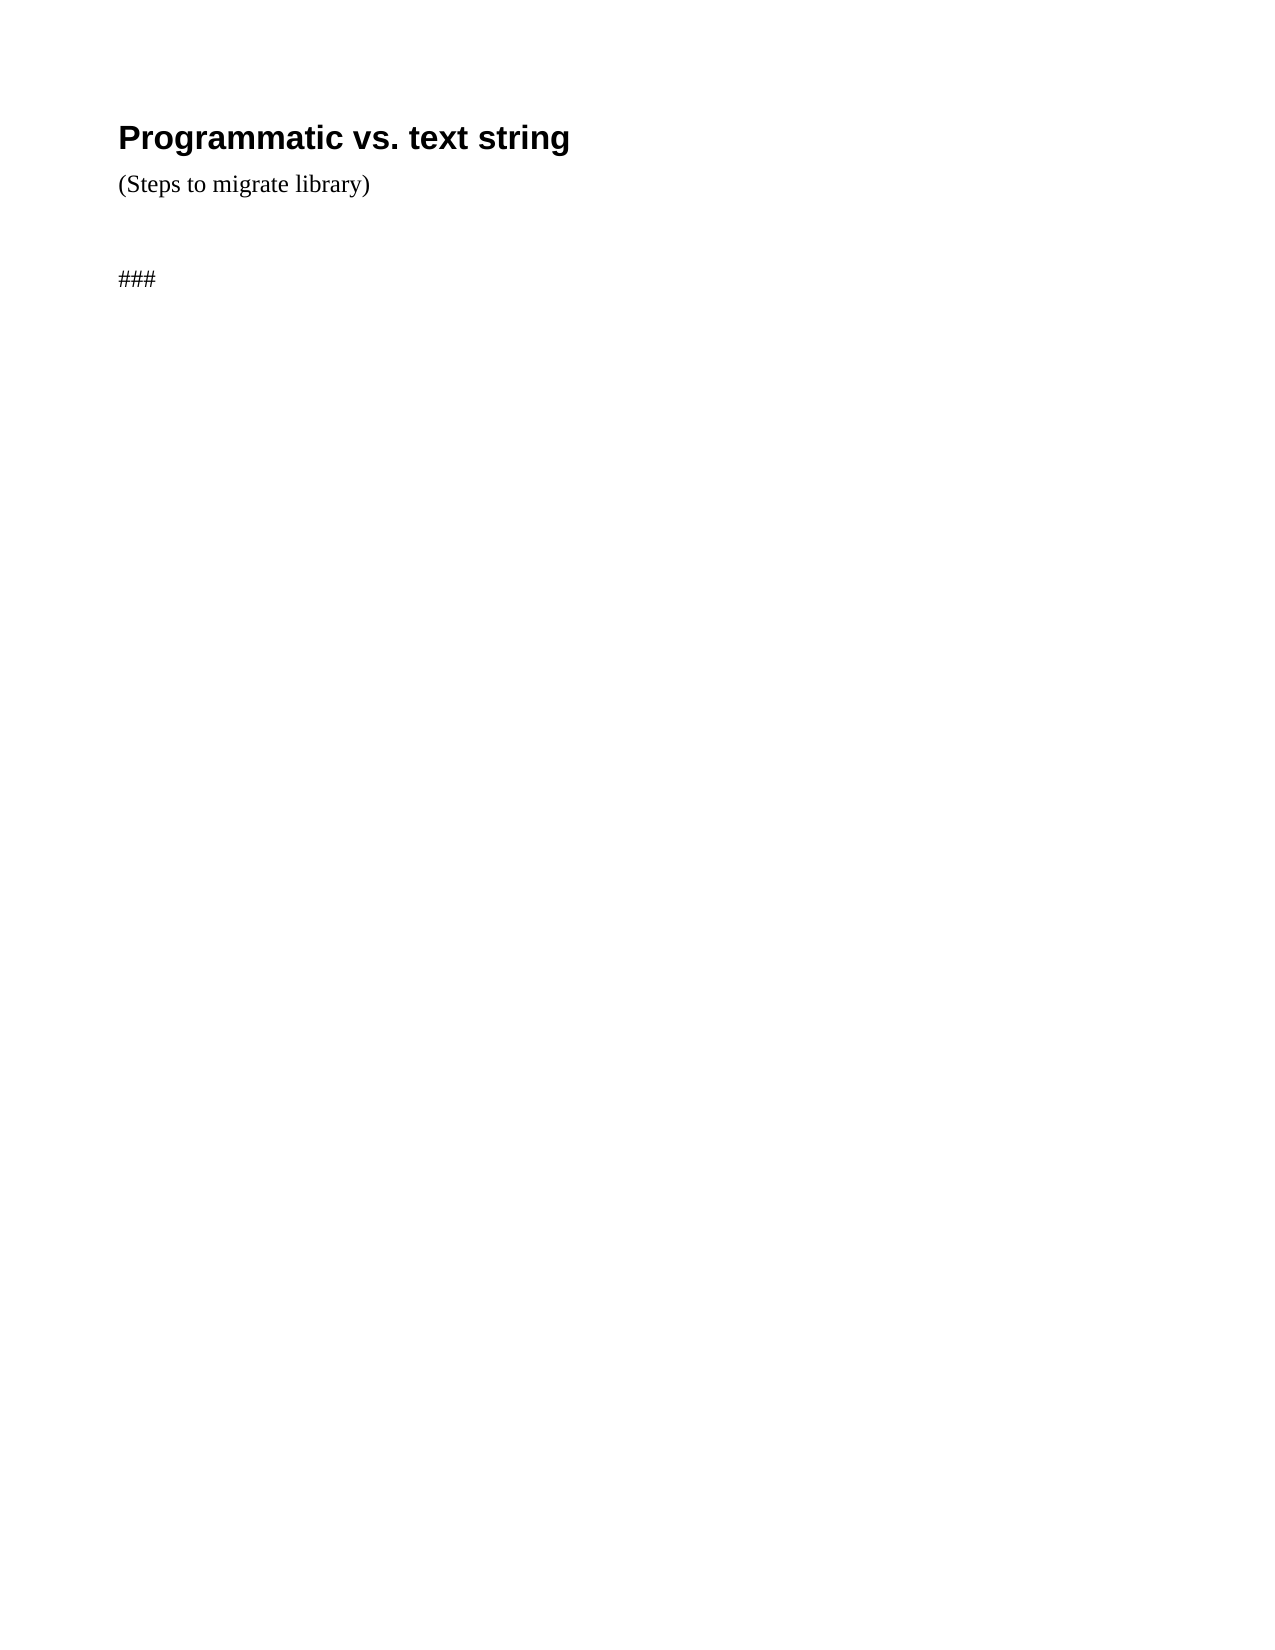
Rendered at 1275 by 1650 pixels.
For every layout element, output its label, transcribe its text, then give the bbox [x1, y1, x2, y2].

subtitle Programmatic vs. text string [118, 118, 1157, 157]
text ### [118, 264, 1157, 293]
text (Steps to migrate library) [118, 169, 1157, 198]
